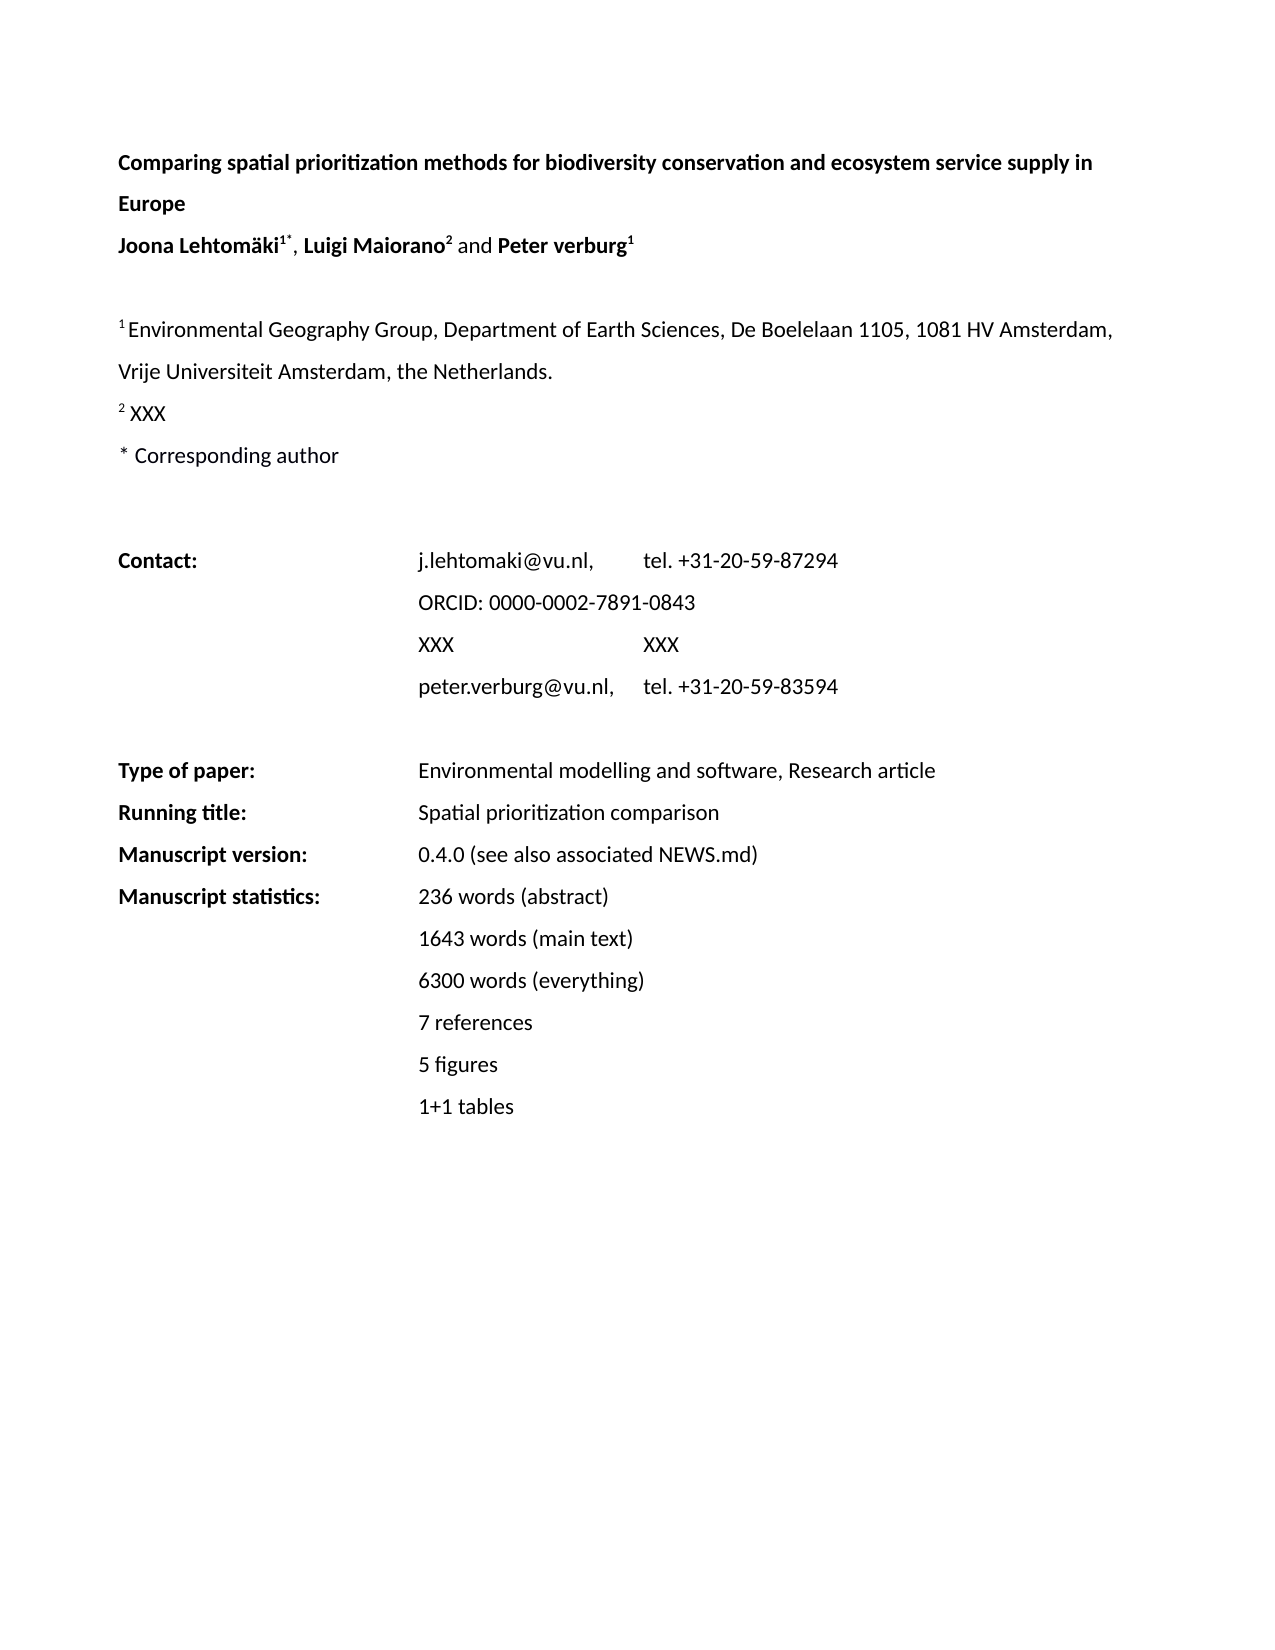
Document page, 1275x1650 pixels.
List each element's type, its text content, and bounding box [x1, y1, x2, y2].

text Joona Lehtomäki1*, Luigi Maiorano2 and Peter verburg1 [118, 232, 1157, 259]
text XXX XXX [118, 630, 1157, 658]
text Manuscript statistics: 236 words (abstract) 1643 words (main text) 6300 words (everything) 7 references 5 figures 1+1 tables [118, 882, 1157, 1120]
text 2 XXX [118, 399, 1157, 427]
text Manuscript version: 0.4.0 (see also associated NEWS.md) [118, 840, 1157, 868]
text 1 Environmental Geography Group, Department of Earth Sciences, De Boelelaan 1105, 1081 HV Amsterdam, Vrije Universiteit Amsterdam, the Netherlands. [118, 316, 1157, 386]
text Type of paper: Environmental modelling and software, Research article [118, 756, 1157, 784]
text Running title: Spatial prioritization comparison [118, 798, 1157, 826]
text peter.verburg@vu.nl, tel. +31-20-59-83594 [118, 672, 1157, 700]
text Contact: j.lehtomaki@vu.nl, tel. +31-20-59-87294 ORCID: 0000-0002-7891-0843 [118, 546, 1157, 616]
text * Corresponding author [118, 441, 1157, 469]
text Comparing spatial prioritization methods for biodiversity conservation and ecosystem service supply in Europe [118, 148, 1157, 218]
